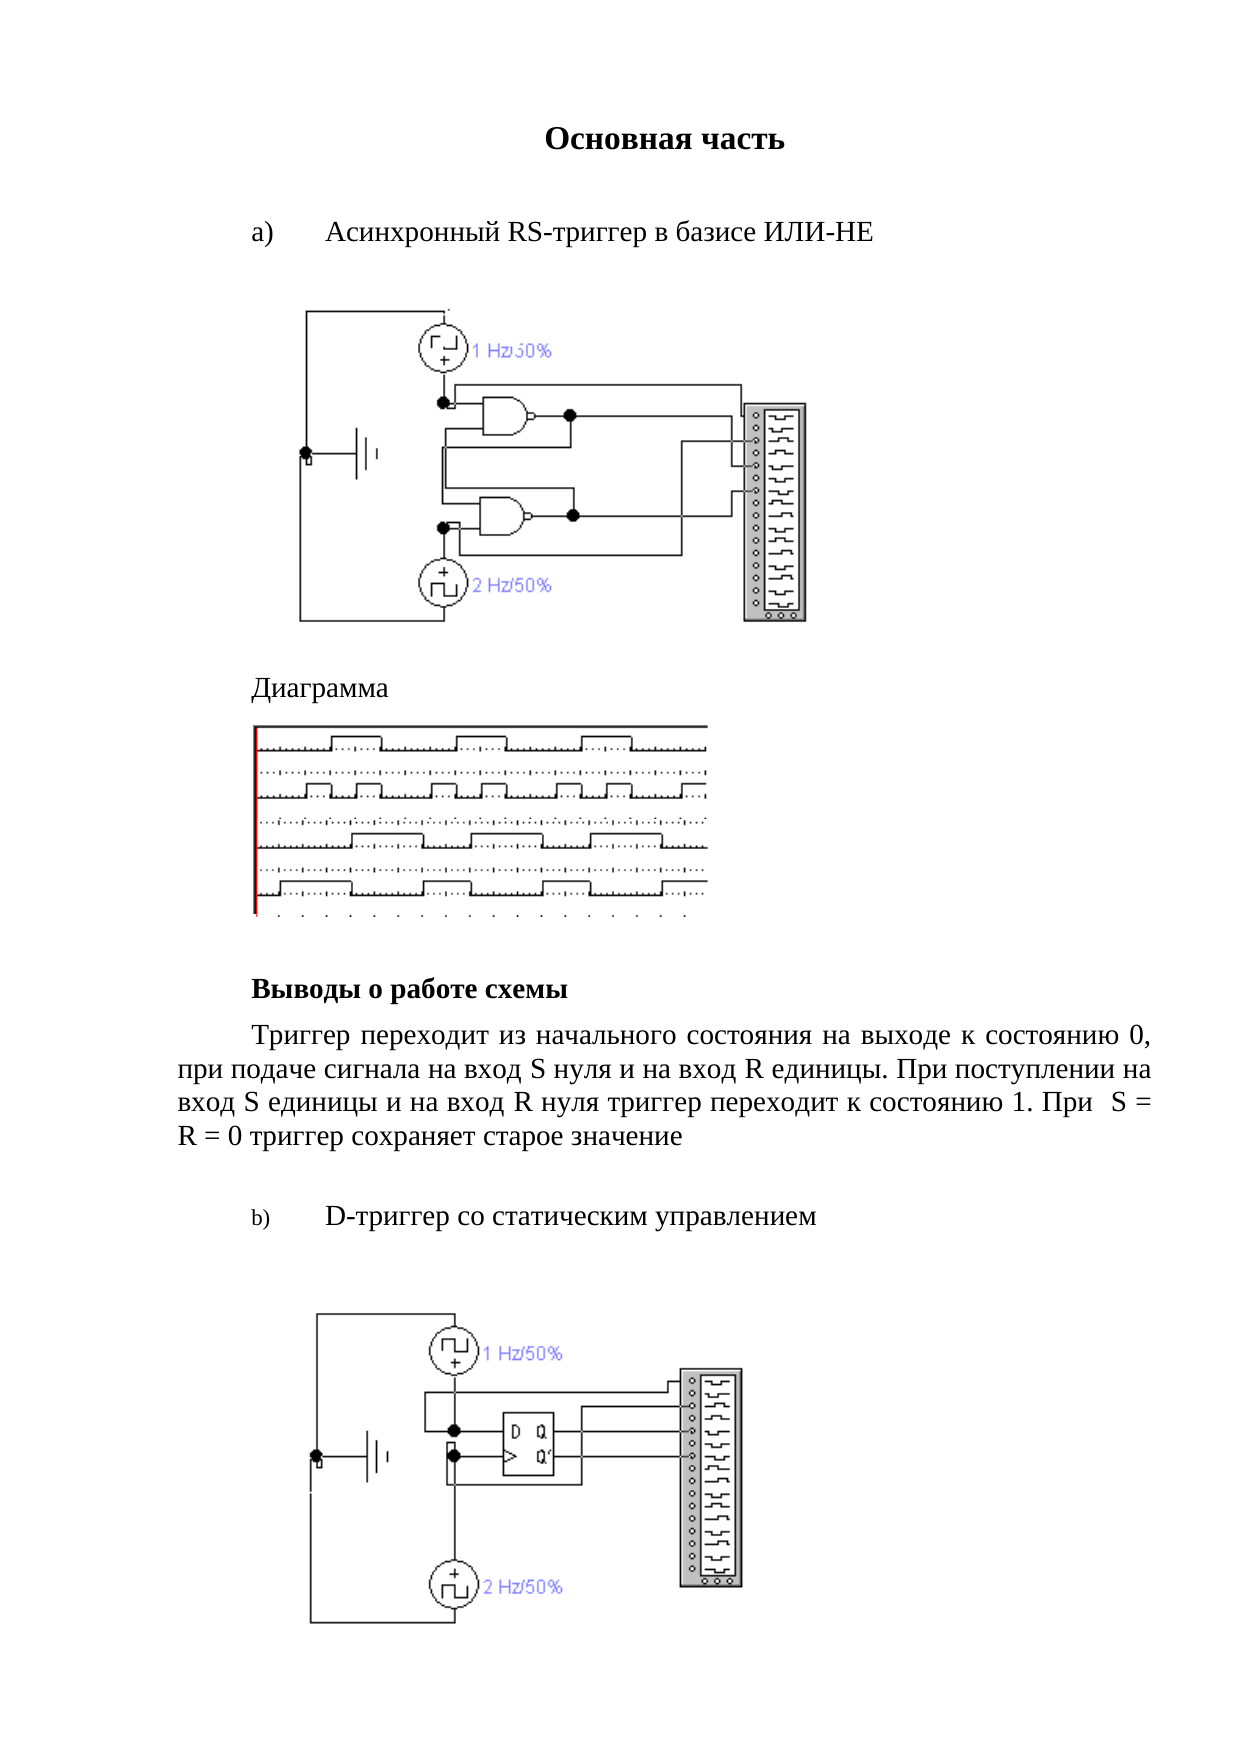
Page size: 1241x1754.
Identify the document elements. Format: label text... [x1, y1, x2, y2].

picture [256, 264, 847, 658]
subtitle Диаграмма [177, 261, 1152, 704]
list Основная часть [189, 118, 1140, 156]
list D-триггер со статическим управлением [177, 1198, 1152, 1232]
subtitle Асинхронный RS-триггер в базисе ИЛИ-НЕ [177, 215, 1152, 248]
subtitle Триггер переходит из начального состояния на выходе к состоянию 0, при подаче сигнала на вход S нуля и на вход R единицы. При поступлении на вход S единицы и на вход R нуля триггер переходит к состоянию 1. При S = R = 0 триггер сохраняет старое значение [177, 1018, 1152, 1152]
picture [246, 1255, 857, 1699]
subtitle Выводы о работе схемы [177, 972, 1152, 1005]
picture [253, 725, 708, 917]
